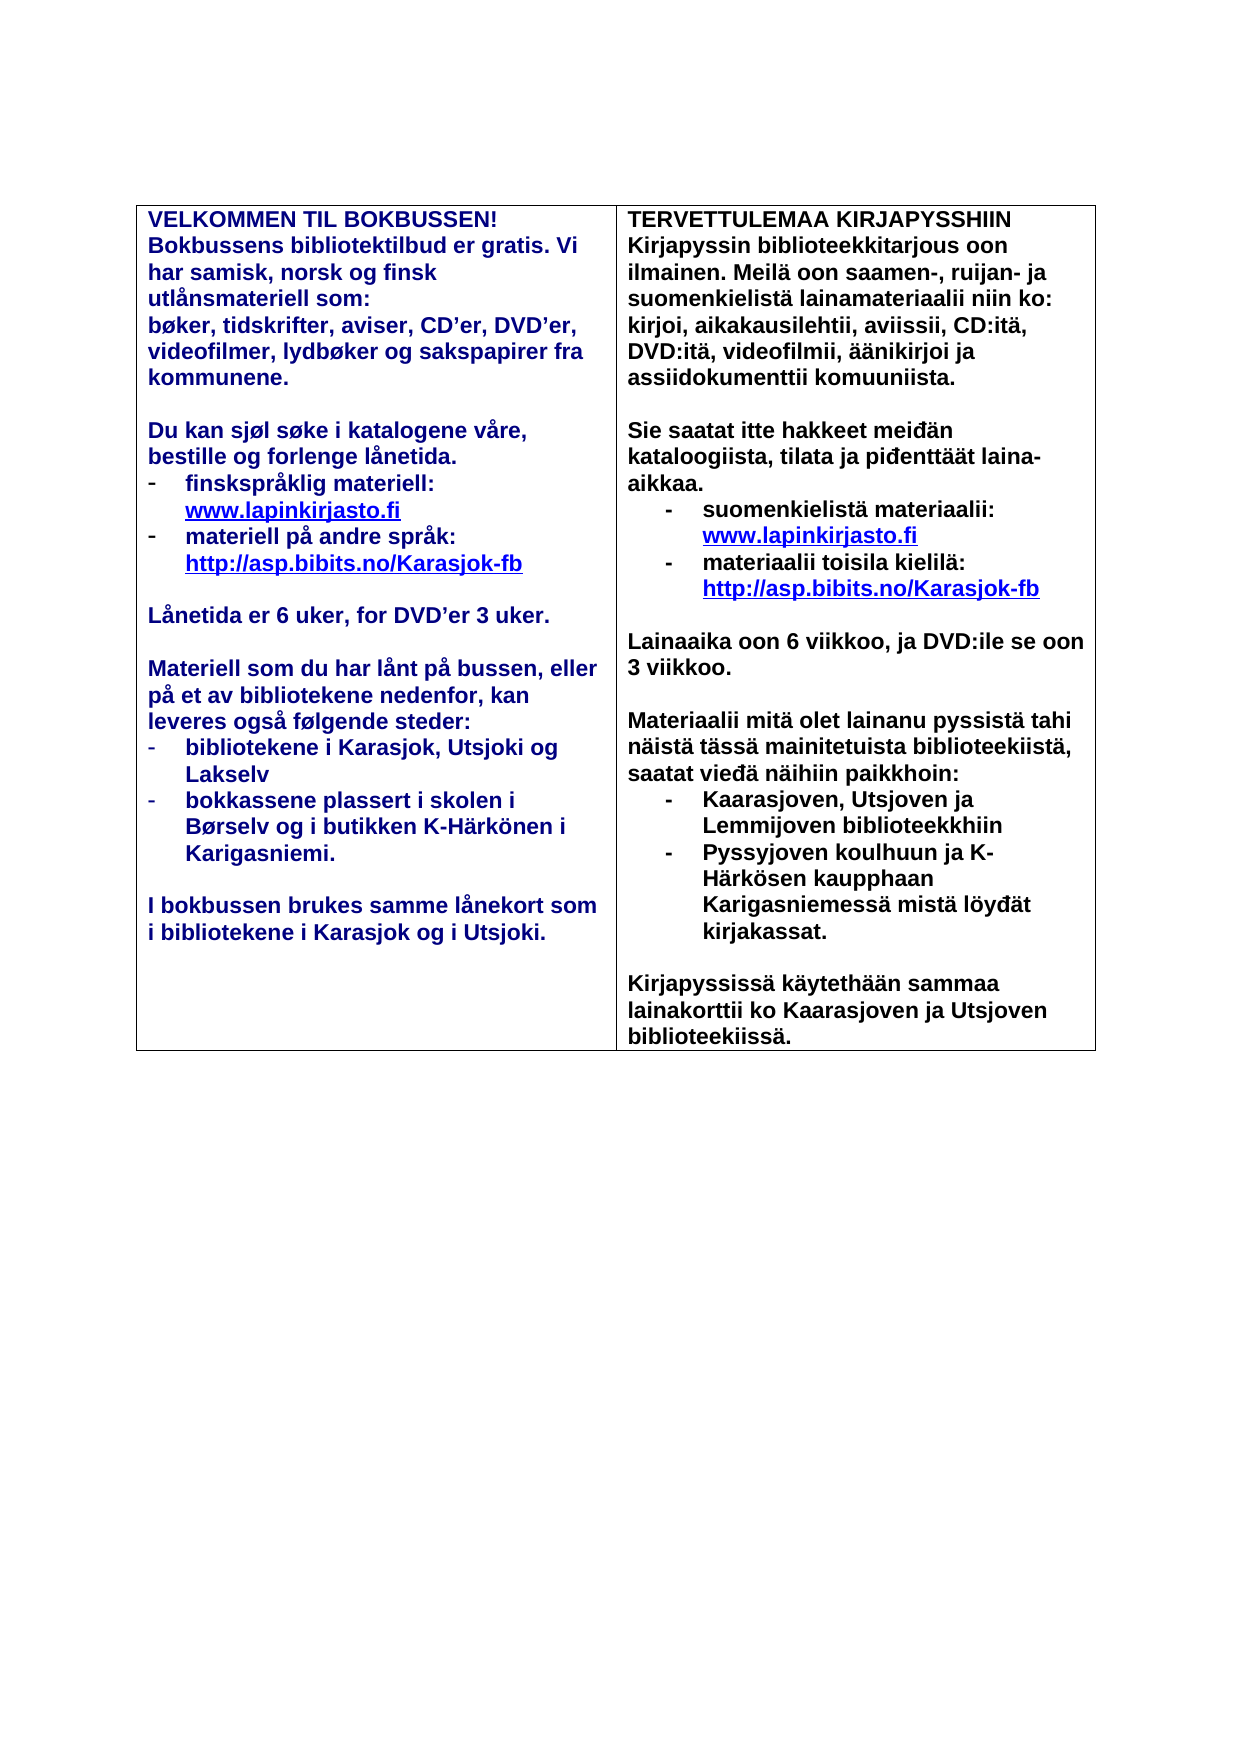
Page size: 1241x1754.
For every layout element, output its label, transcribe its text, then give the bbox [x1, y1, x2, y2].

table_header TERVETTULEMAA KIRJAPYSSHIIN Kirjapyssin biblioteekkitarjous oon ilmainen. Meilä oon saamen-, ruijan- ja suomenkielistä lainamateriaalii niin ko: kirjoi, aikakausilehtii, aviissii, CD:itä, DVD:itä, videofilmii, äänikirjoi ja assiidokumenttii komuuniista. Sie saatat itte hakkeet meiđän kataloogiista, tilata ja piđenttäät laina-aikkaa. suomenkielistä materiaalii: www.lapinkirjasto.fi materiaalii toisila kielilä: http://asp.bibits.no/Karasjok-fb Lainaaika oon 6 viikkoo, ja DVD:ile se oon 3 viikkoo. Materiaalii mitä olet lainanu pyssistä tahi näistä tässä mainitetuista biblioteekiistä, saatat vieđä näihiin paikkhoin: Kaarasjoven, Utsjoven ja Lemmijoven biblioteekkhiin Pyssyjoven koulhuun ja K-Härkösen kaupphaan Karigasniemessä mistä löyđät kirjakassat. Kirjapyssissä käytethään sammaa lainakorttii ko Kaarasjoven ja Utsjoven biblioteekiissä. [617, 206, 1095, 1049]
table_header VELKOMMEN TIL BOKBUSSEN! Bokbussens bibliotektilbud er gratis. Vi har samisk, norsk og finsk utlånsmateriell som: bøker, tidskrifter, aviser, CD’er, DVD’er, videofilmer, lydbøker og sakspapirer fra kommunene. Du kan sjøl søke i katalogene våre, bestille og forlenge lånetida. finskspråklig materiell: www.lapinkirjasto.fi materiell på andre språk: http://asp.bibits.no/Karasjok-fb Lånetida er 6 uker, for DVD’er 3 uker. Materiell som du har lånt på bussen, eller på et av bibliotekene nedenfor, kan leveres også følgende steder: bibliotekene i Karasjok, Utsjoki og Lakselv bokkassene plassert i skolen i Børselv og i butikken K-Härkönen i Karigasniemi. I bokbussen brukes samme lånekort som i bibliotekene i Karasjok og i Utsjoki. [137, 206, 616, 1049]
